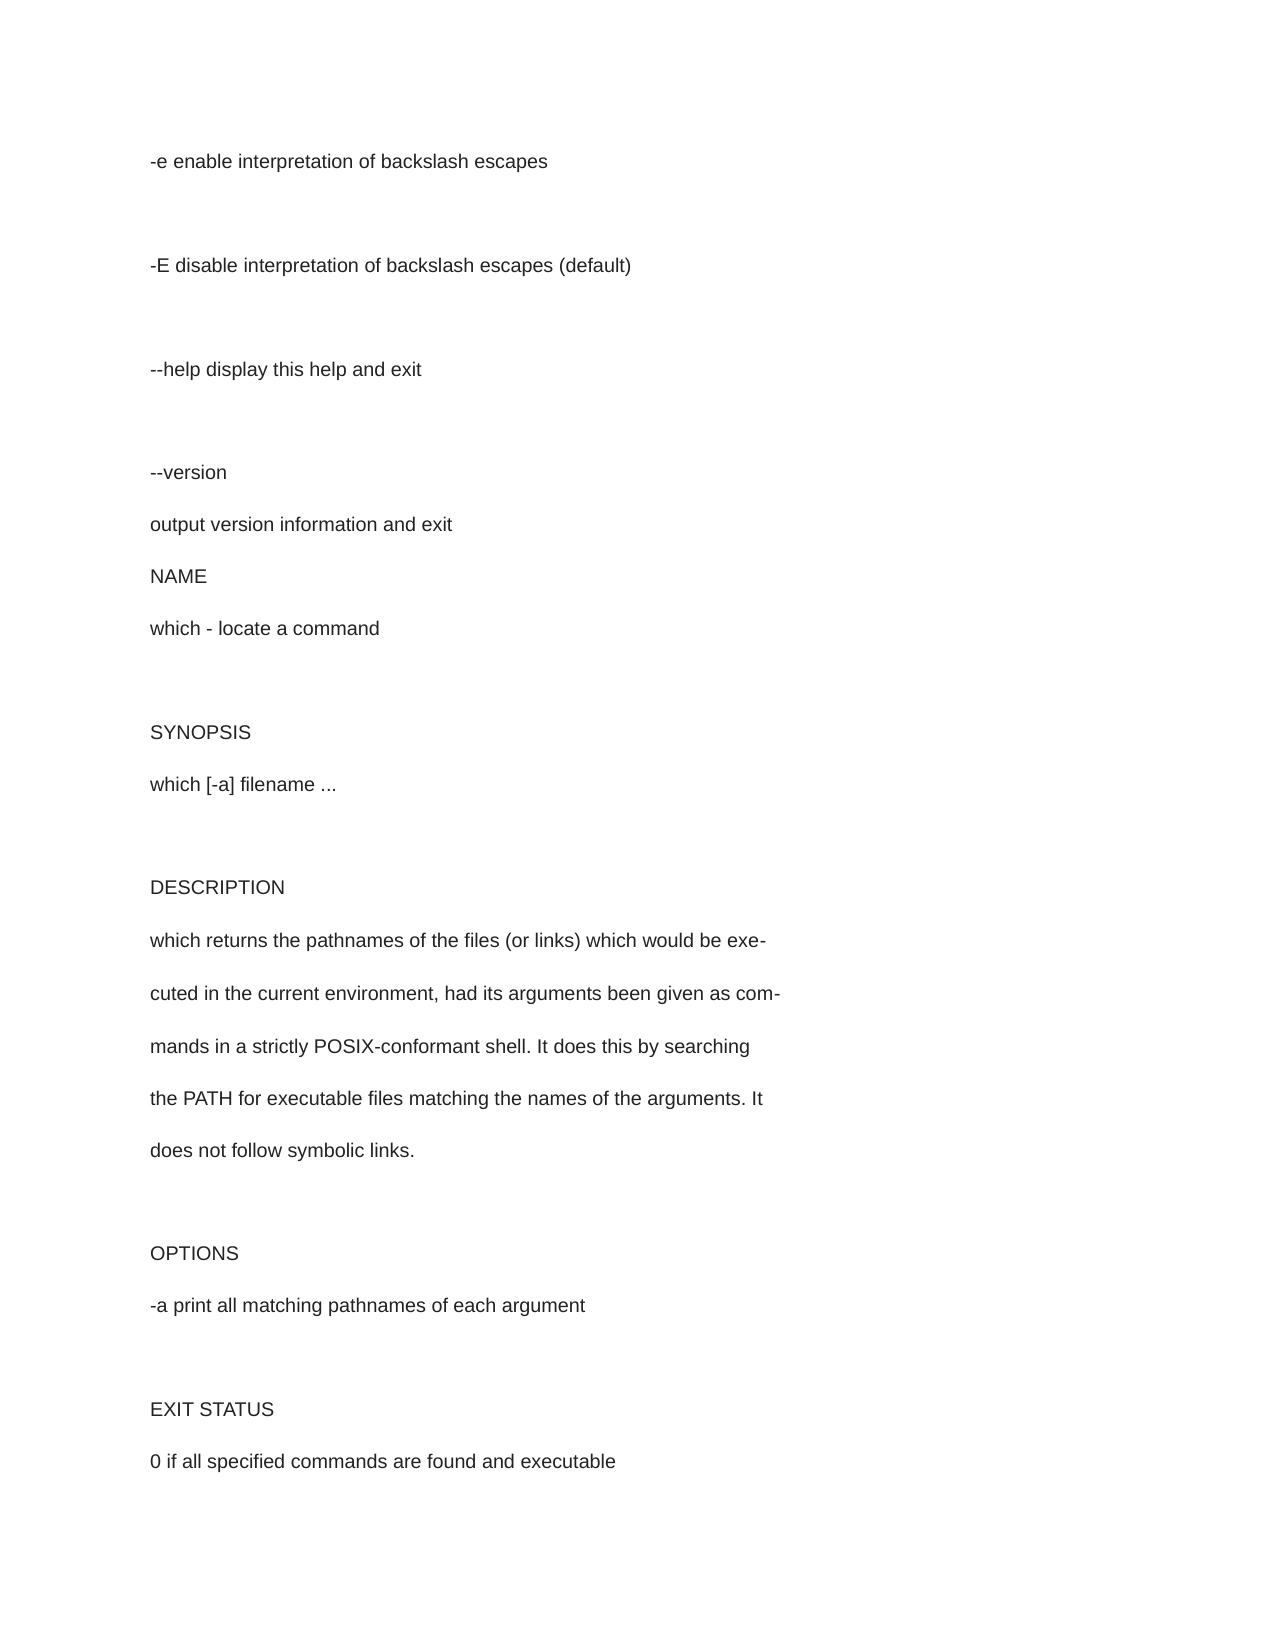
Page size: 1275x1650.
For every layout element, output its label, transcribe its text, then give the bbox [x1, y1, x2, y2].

text the PATH for executable files matching the names of the arguments. It [150, 1087, 1125, 1109]
text SYNOPSIS [150, 721, 1125, 743]
text EXIT STATUS [150, 1398, 1125, 1421]
text OPTIONS [150, 1242, 1125, 1265]
text mands in a strictly POSIX-conformant shell. It does this by searching [150, 1035, 1125, 1057]
text -e enable interpretation of backslash escapes [150, 150, 1125, 173]
text output version information and exit [150, 513, 1125, 536]
text --version [150, 461, 1125, 484]
text DESCRIPTION [150, 876, 1125, 899]
text --help display this help and exit [150, 357, 1125, 380]
text cuted in the current environment, had its arguments been given as com‐ [150, 981, 1125, 1006]
text -a print all matching pathnames of each argument [150, 1294, 1125, 1317]
text 0 if all specified commands are found and executable [150, 1450, 1125, 1472]
text which returns the pathnames of the files (or links) which would be exe‐ [150, 928, 1125, 952]
text which - locate a command [150, 617, 1125, 639]
text NAME [150, 565, 1125, 588]
text which [-a] filename ... [150, 772, 1125, 795]
text -E disable interpretation of backslash escapes (default) [150, 254, 1125, 276]
text does not follow symbolic links. [150, 1138, 1125, 1161]
